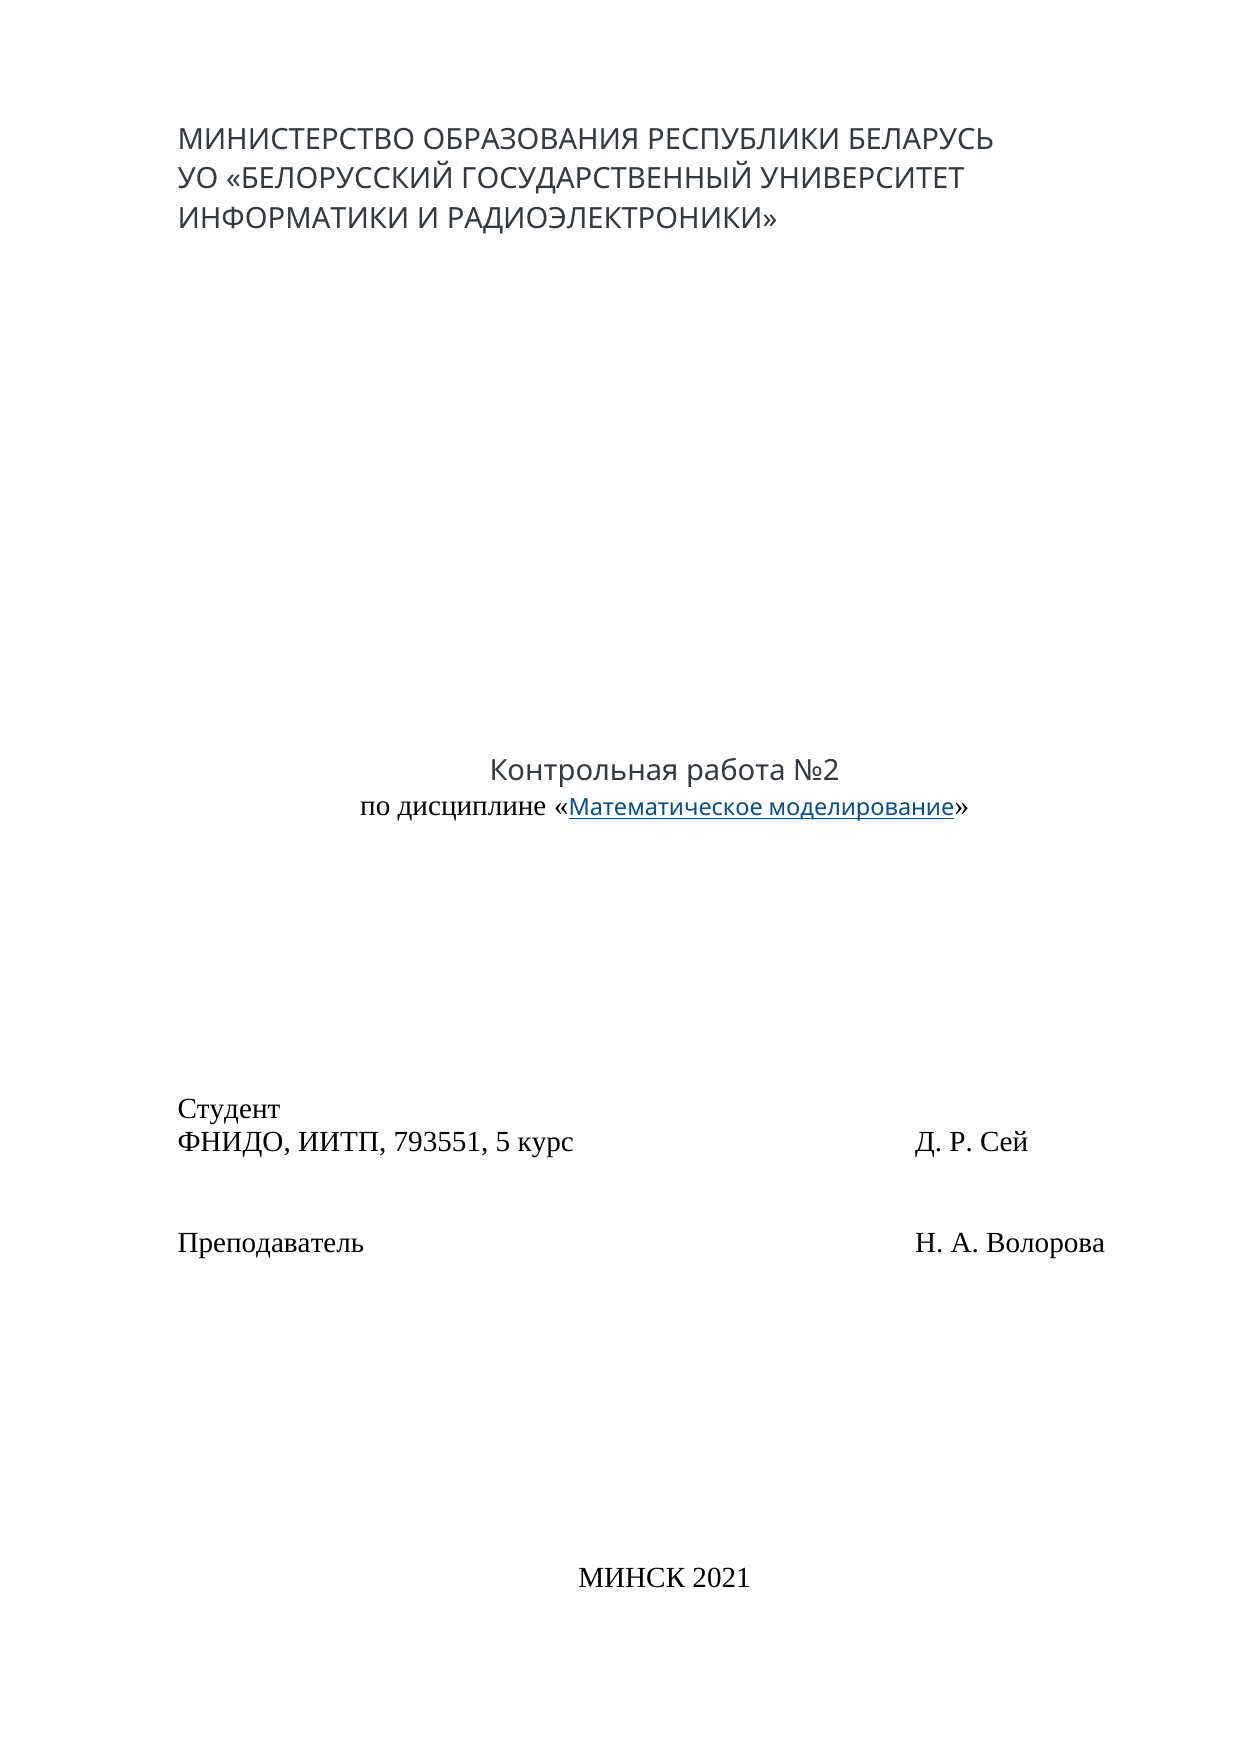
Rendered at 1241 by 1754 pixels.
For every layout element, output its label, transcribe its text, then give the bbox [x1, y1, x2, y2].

text УО «БЕЛОРУССКИЙ ГОСУДАРСТВЕННЫЙ УНИВЕРСИТЕТ ИНФОРМАТИКИ И РАДИОЭЛЕКТРОНИКИ» [177, 158, 1152, 237]
text Студент [177, 1091, 1152, 1124]
text Преподаватель Н. A. Волорова [177, 1225, 1152, 1259]
text МИНСК 2021 [177, 1561, 1152, 1594]
text МИНИСТЕРСТВО ОБРАЗОВАНИЯ РЕСПУБЛИКИ БЕЛАРУСЬ [177, 118, 1152, 158]
text ФНИДО, ИИТП, 793551, 5 курс Д. Р. Сей [177, 1124, 1152, 1158]
text по дисциплине «Математическое моделирование» [177, 788, 1152, 823]
text Контрольная работа №2 [177, 749, 1152, 788]
